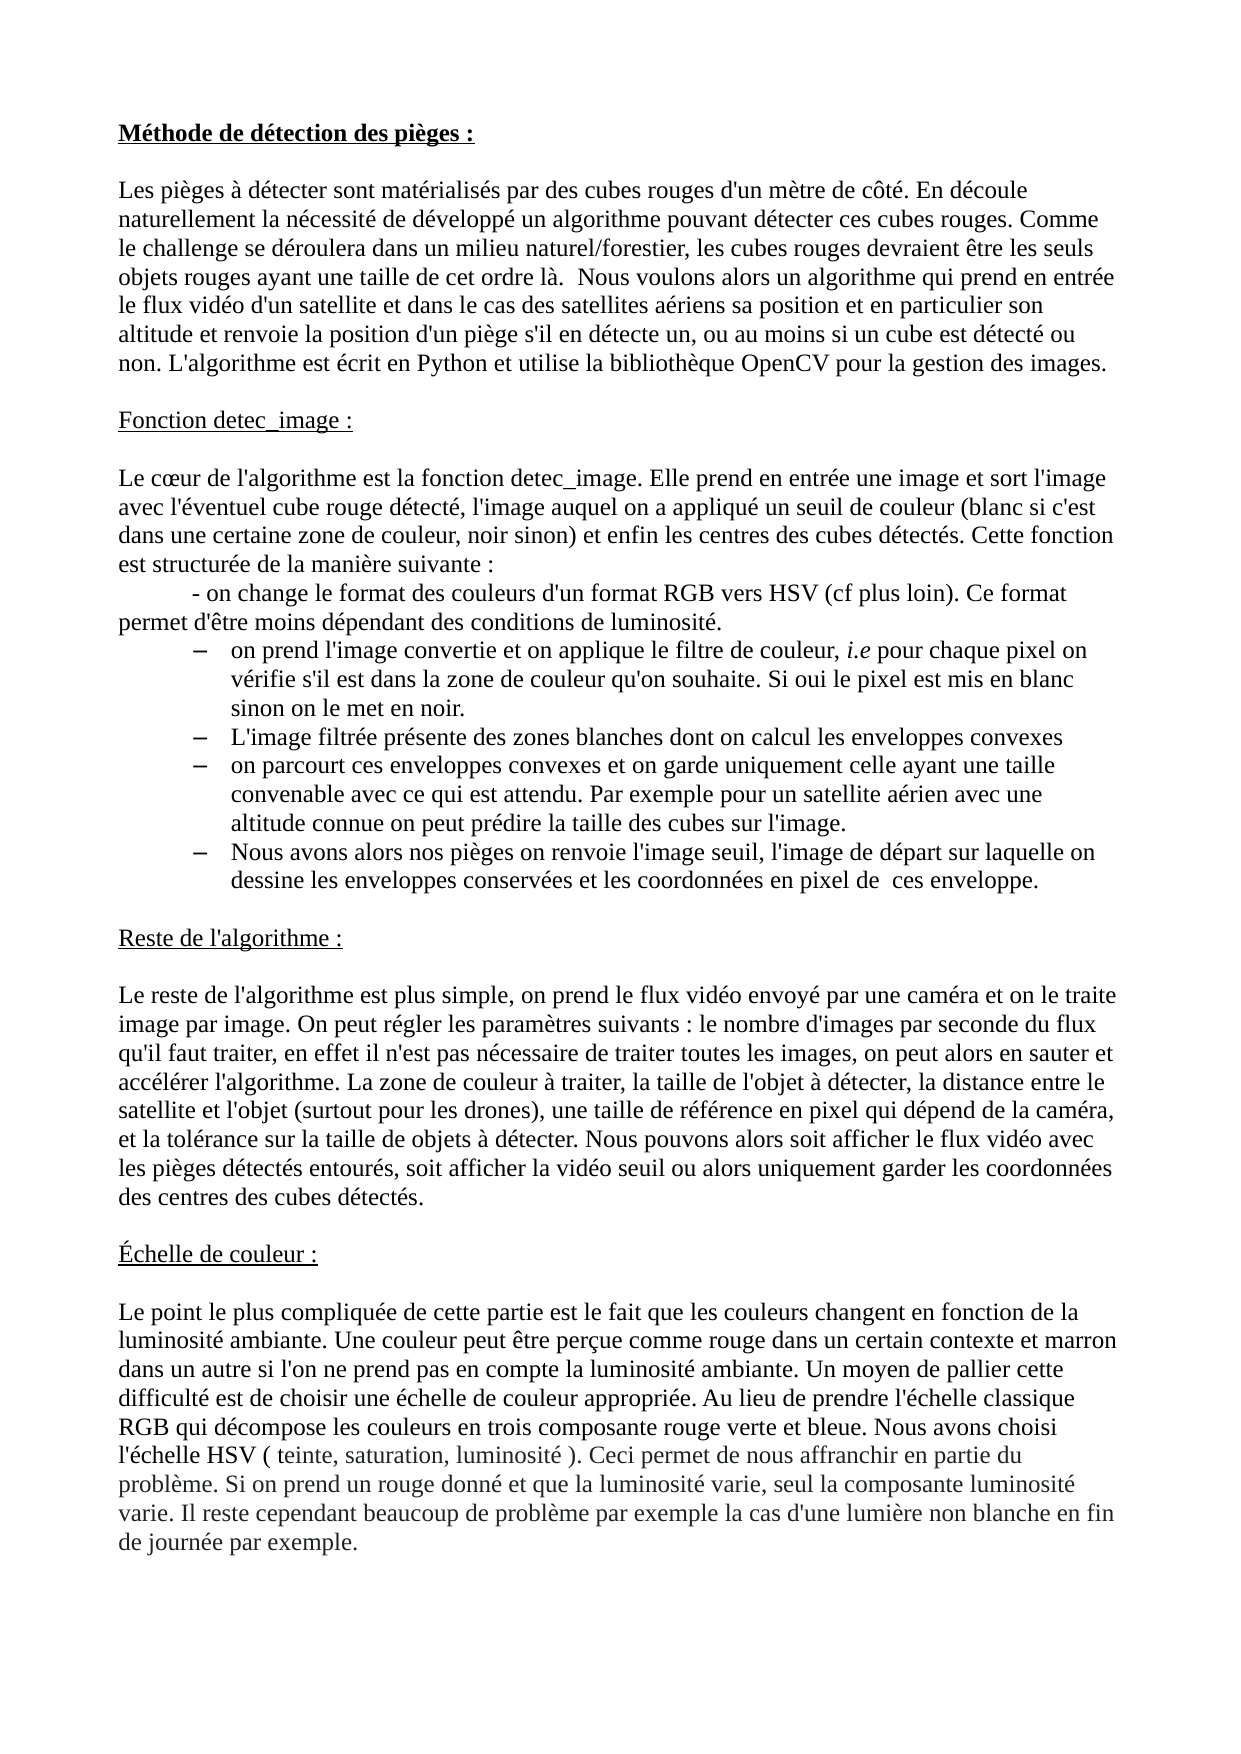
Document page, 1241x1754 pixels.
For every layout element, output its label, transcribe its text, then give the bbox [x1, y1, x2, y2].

text - on change le format des couleurs d'un format RGB vers HSV (cf plus loin). Ce format permet d'être moins dépendant des conditions de luminosité. [118, 578, 1122, 636]
text Le reste de l'algorithme est plus simple, on prend le flux vidéo envoyé par une caméra et on le traite image par image. On peut régler les paramètres suivants : le nombre d'images par seconde du flux qu'il faut traiter, en effet il n'est pas nécessaire de traiter toutes les images, on peut alors en sauter et accélérer l'algorithme. La zone de couleur à traiter, la taille de l'objet à détecter, la distance entre le satellite et l'objet (surtout pour les drones), une taille de référence en pixel qui dépend de la caméra, et la tolérance sur la taille de objets à détecter. Nous pouvons alors soit afficher le flux vidéo avec les pièges détectés entourés, soit afficher la vidéo seuil ou alors uniquement garder les coordonnées des centres des cubes détectés. [118, 981, 1122, 1211]
text Le cœur de l'algorithme est la fonction detec_image. Elle prend en entrée une image et sort l'image avec l'éventuel cube rouge détecté, l'image auquel on a appliqué un seuil de couleur (blanc si c'est dans une certaine zone de couleur, noir sinon) et enfin les centres des cubes détectés. Cette fonction est structurée de la manière suivante : [118, 463, 1122, 578]
list Nous avons alors nos pièges on renvoie l'image seuil, l'image de départ sur laquelle on dessine les enveloppes conservées et les coordonnées en pixel de ces enveloppe. [193, 837, 1122, 894]
text Les pièges à détecter sont matérialisés par des cubes rouges d'un mètre de côté. En découle naturellement la nécessité de développé un algorithme pouvant détecter ces cubes rouges. Comme le challenge se déroulera dans un milieu naturel/forestier, les cubes rouges devraient être les seuls objets rouges ayant une taille de cet ordre là. Nous voulons alors un algorithme qui prend en entrée le flux vidéo d'un satellite et dans le cas des satellites aériens sa position et en particulier son altitude et renvoie la position d'un piège s'il en détecte un, ou au moins si un cube est détecté ou non. L'algorithme est écrit en Python et utilise la bibliothèque OpenCV pour la gestion des images. [118, 176, 1122, 377]
text Le point le plus compliquée de cette partie est le fait que les couleurs changent en fonction de la luminosité ambiante. Une couleur peut être perçue comme rouge dans un certain contexte et marron dans un autre si l'on ne prend pas en compte la luminosité ambiante. Un moyen de pallier cette difficulté est de choisir une échelle de couleur appropriée. Au lieu de prendre l'échelle classique RGB qui décompose les couleurs en trois composante rouge verte et bleue. Nous avons choisi l'échelle HSV ( teinte, saturation, luminosité ). Ceci permet de nous affranchir en partie du problème. Si on prend un rouge donné et que la luminosité varie, seul la composante luminosité varie. Il reste cependant beaucoup de problème par exemple la cas d'une lumière non blanche en fin de journée par exemple. [118, 1297, 1122, 1556]
text Méthode de détection des pièges : [118, 118, 1122, 147]
list on prend l'image convertie et on applique le filtre de couleur, i.e pour chaque pixel on vérifie s'il est dans la zone de couleur qu'on souhaite. Si oui le pixel est mis en blanc sinon on le met en noir. [193, 636, 1122, 722]
list L'image filtrée présente des zones blanches dont on calcul les enveloppes convexes [193, 722, 1122, 751]
text Reste de l'algorithme : [118, 923, 1122, 952]
text Échelle de couleur : [118, 1239, 1122, 1268]
text Fonction detec_image : [118, 406, 1122, 434]
list on parcourt ces enveloppes convexes et on garde uniquement celle ayant une taille convenable avec ce qui est attendu. Par exemple pour un satellite aérien avec une altitude connue on peut prédire la taille des cubes sur l'image. [193, 751, 1122, 837]
